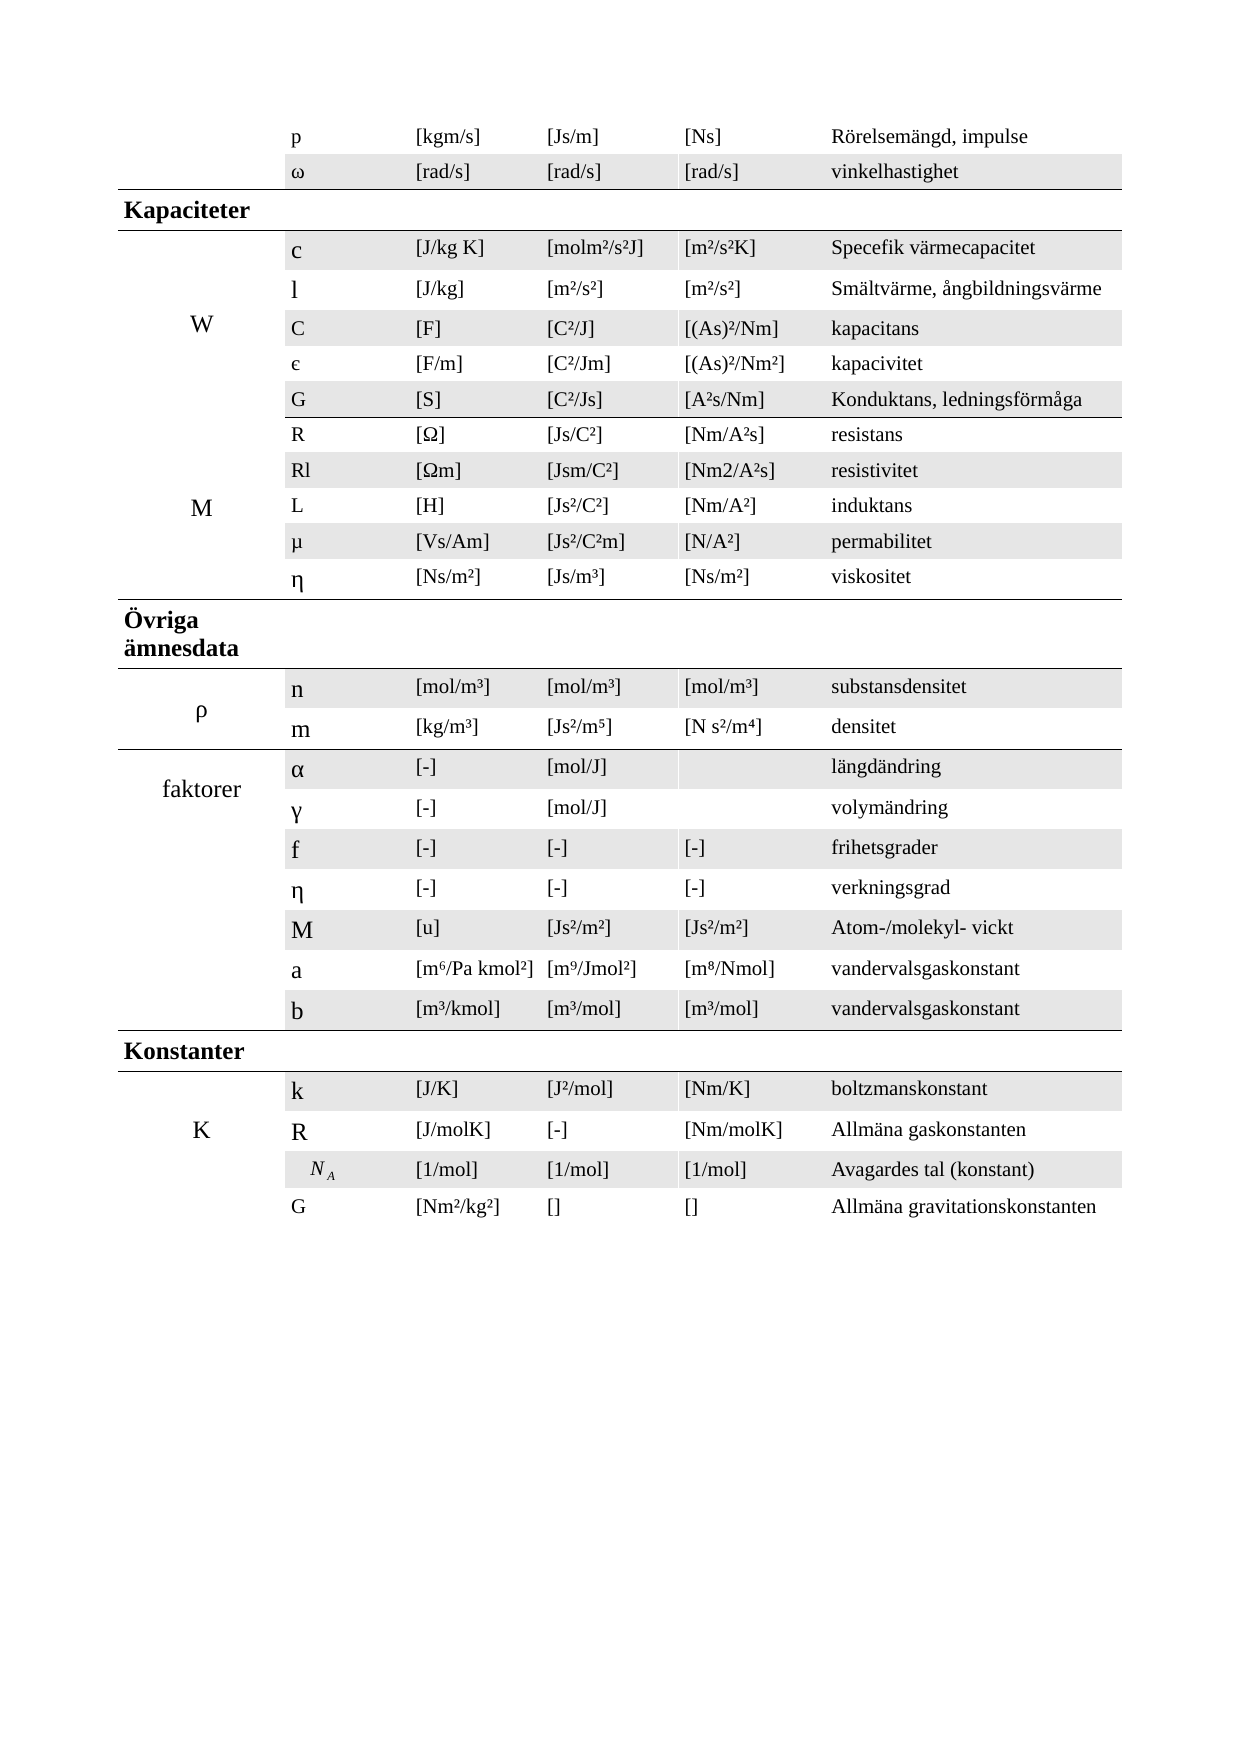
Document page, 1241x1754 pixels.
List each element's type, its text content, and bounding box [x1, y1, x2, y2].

table_cell [541, 1229, 678, 1269]
table_cell [Ns/m²] [679, 559, 825, 599]
table_cell [679, 789, 825, 829]
table_cell [Js²/C²] [541, 488, 678, 523]
table_cell [679, 1229, 825, 1269]
table_cell [679, 1031, 825, 1071]
table_cell Allmäna gravitationskonstanten [825, 1189, 1122, 1229]
table_cell substansdensitet [825, 669, 1122, 708]
table_cell [mol/J] [541, 750, 678, 789]
table_cell α [285, 750, 410, 789]
table_cell permabilitet [825, 523, 1122, 559]
table_cell [Ns/m²] [410, 559, 541, 599]
table_cell W [118, 231, 285, 417]
table_cell [118, 950, 285, 990]
table_cell f [285, 829, 410, 869]
table_cell µ [285, 523, 410, 559]
table_cell k [285, 1072, 410, 1111]
table_cell [541, 600, 678, 668]
table_cell [1/mol] [541, 1151, 678, 1188]
table_cell [m²/s²] [679, 270, 825, 310]
table_cell Rörelsemängd, impulse [825, 118, 1122, 154]
table_cell Specefik värmecapacitet [825, 231, 1122, 270]
table_cell L [285, 488, 410, 523]
table_cell [S] [410, 381, 541, 417]
table_cell C [285, 310, 410, 346]
table_cell [410, 1031, 541, 1071]
table_cell [118, 990, 285, 1030]
table_cell [Js/m³] [541, 559, 678, 599]
table_cell Konduktans, ledningsförmåga [825, 381, 1122, 417]
table_cell [J/molK] [410, 1111, 541, 1151]
table_cell [118, 118, 285, 189]
table_cell [mol/m³] [410, 669, 541, 708]
table_cell [Nm/molK] [679, 1111, 825, 1151]
table_cell [Js²/m²] [679, 910, 825, 950]
table_cell viskositet [825, 559, 1122, 599]
table_cell [rad/s] [679, 154, 825, 189]
table_cell ω [285, 154, 410, 189]
table_cell [J/kg K] [410, 231, 541, 270]
table_cell [Vs/Am] [410, 523, 541, 559]
table_cell volymändring [825, 789, 1122, 829]
table_cell [285, 1031, 410, 1071]
table_cell vandervalsgaskonstant [825, 950, 1122, 990]
table_cell [-] [541, 829, 678, 869]
table_cell G [285, 381, 410, 417]
table_cell [825, 190, 1122, 229]
table_cell [Nm²/kg²] [410, 1189, 541, 1229]
table_cell [1/mol] [410, 1151, 541, 1188]
table_cell [] [541, 1189, 678, 1229]
table_cell [Nm/A²] [679, 488, 825, 523]
table_cell kapacivitet [825, 346, 1122, 381]
table_cell [118, 910, 285, 950]
table_cell m [285, 708, 410, 748]
table_cell längdändring [825, 750, 1122, 789]
table_cell [410, 190, 541, 229]
table_cell [C²/Jm] [541, 346, 678, 381]
table_cell M [285, 910, 410, 950]
table_cell b [285, 990, 410, 1030]
table_cell Kapaciteter [118, 190, 285, 229]
table_cell [118, 869, 285, 909]
table_cell [J/kg] [410, 270, 541, 310]
table_cell Atom-/molekyl- vickt [825, 910, 1122, 950]
table_cell [825, 1031, 1122, 1071]
table_cell a [285, 950, 410, 990]
table_cell [m³/kmol] [410, 990, 541, 1030]
table_cell η [285, 559, 410, 599]
table_cell Smältvärme, ångbildningsvärme [825, 270, 1122, 310]
table_cell [-] [410, 750, 541, 789]
table_cell G [285, 1189, 410, 1229]
table_cell [m³/mol] [679, 990, 825, 1030]
table_cell [mol/m³] [679, 669, 825, 708]
table_cell p [285, 118, 410, 154]
table_cell [F/m] [410, 346, 541, 381]
table_cell verkningsgrad [825, 869, 1122, 909]
table_cell [118, 1229, 285, 1269]
table_cell [kgm/s] [410, 118, 541, 154]
table_cell resistans [825, 418, 1122, 452]
table_cell Allmäna gaskonstanten [825, 1111, 1122, 1151]
table_cell [Js²/m²] [541, 910, 678, 950]
table_cell [H] [410, 488, 541, 523]
table_cell [Js/C²] [541, 418, 678, 452]
table_cell [410, 600, 541, 668]
table_cell [C²/Js] [541, 381, 678, 417]
table_cell [-] [541, 869, 678, 909]
table_cell [mol/m³] [541, 669, 678, 708]
table_cell [m²/s²K] [679, 231, 825, 270]
table_cell [J²/mol] [541, 1072, 678, 1111]
table_cell [C²/J] [541, 310, 678, 346]
table_cell boltzmanskonstant [825, 1072, 1122, 1111]
table_cell [-] [410, 789, 541, 829]
table_cell [-] [679, 829, 825, 869]
table_cell [m⁹/Jmol²] [541, 950, 678, 990]
table_cell [Nm2/A²s] [679, 452, 825, 488]
table_cell [118, 829, 285, 869]
table_cell resistivitet [825, 452, 1122, 488]
table_cell [285, 600, 410, 668]
table_cell [m⁶/Pa kmol²] [410, 950, 541, 990]
table_cell R [285, 418, 410, 452]
table_cell [679, 190, 825, 229]
table_cell Övriga ämnesdata [118, 600, 285, 668]
table_cell [Ω] [410, 418, 541, 452]
table_cell [Nm/A²s] [679, 418, 825, 452]
table_cell [Ωm] [410, 452, 541, 488]
table_cell [u] [410, 910, 541, 950]
table_cell [118, 1189, 285, 1229]
table_cell γ [285, 789, 410, 829]
table_cell [m⁸/Nmol] [679, 950, 825, 990]
table_cell [F] [410, 310, 541, 346]
table_cell [N/A²] [679, 523, 825, 559]
table_cell K [118, 1072, 285, 1188]
table_cell [(As)²/Nm] [679, 310, 825, 346]
table_cell [-] [679, 869, 825, 909]
table_cell frihetsgrader [825, 829, 1122, 869]
table_cell [Js²/m⁵] [541, 708, 678, 748]
table_cell l [285, 270, 410, 310]
table_cell [A²s/Nm] [679, 381, 825, 417]
table_cell [molm²/s²J] [541, 231, 678, 270]
table_cell [] [679, 1189, 825, 1229]
table_cell [kg/m³] [410, 708, 541, 748]
table_cell [Js²/C²m] [541, 523, 678, 559]
table_cell Avagardes tal (konstant) [825, 1151, 1122, 1188]
table_cell Rl [285, 452, 410, 488]
table_cell [Js/m] [541, 118, 678, 154]
table_cell [Nm/K] [679, 1072, 825, 1111]
table_cell n [285, 669, 410, 708]
table_cell kapacitans [825, 310, 1122, 346]
table_cell [-] [410, 829, 541, 869]
table_cell Konstanter [118, 1031, 285, 1071]
table_cell vinkelhastighet [825, 154, 1122, 189]
table_cell [m³/mol] [541, 990, 678, 1030]
table_cell [J/K] [410, 1072, 541, 1111]
table_cell densitet [825, 708, 1122, 748]
table_cell [825, 1229, 1122, 1269]
table_cell [285, 190, 410, 229]
table_cell c [285, 231, 410, 270]
table_cell [Jsm/C²] [541, 452, 678, 488]
table_cell [285, 1229, 410, 1269]
table_cell [679, 600, 825, 668]
table_cell є [285, 346, 410, 381]
table_cell [N s²/m⁴] [679, 708, 825, 748]
table_cell ρ [118, 669, 285, 748]
table_cell [679, 750, 825, 789]
table_cell [-] [410, 869, 541, 909]
table_cell η [285, 869, 410, 909]
table_cell [541, 190, 678, 229]
table_cell [(As)²/Nm²] [679, 346, 825, 381]
table_cell [410, 1229, 541, 1269]
table_cell [rad/s] [541, 154, 678, 189]
table_cell vandervalsgaskonstant [825, 990, 1122, 1030]
table_cell [rad/s] [410, 154, 541, 189]
table_cell [Ns] [679, 118, 825, 154]
table_cell [285, 1151, 410, 1188]
table_cell [mol/J] [541, 789, 678, 829]
table_cell M [118, 417, 285, 599]
table_cell [-] [541, 1111, 678, 1151]
table_cell [1/mol] [679, 1151, 825, 1188]
table_cell induktans [825, 488, 1122, 523]
table_cell R [285, 1111, 410, 1151]
table_cell [825, 600, 1122, 668]
table_cell [m²/s²] [541, 270, 678, 310]
table_cell faktorer [118, 750, 285, 829]
table_cell [541, 1031, 678, 1071]
